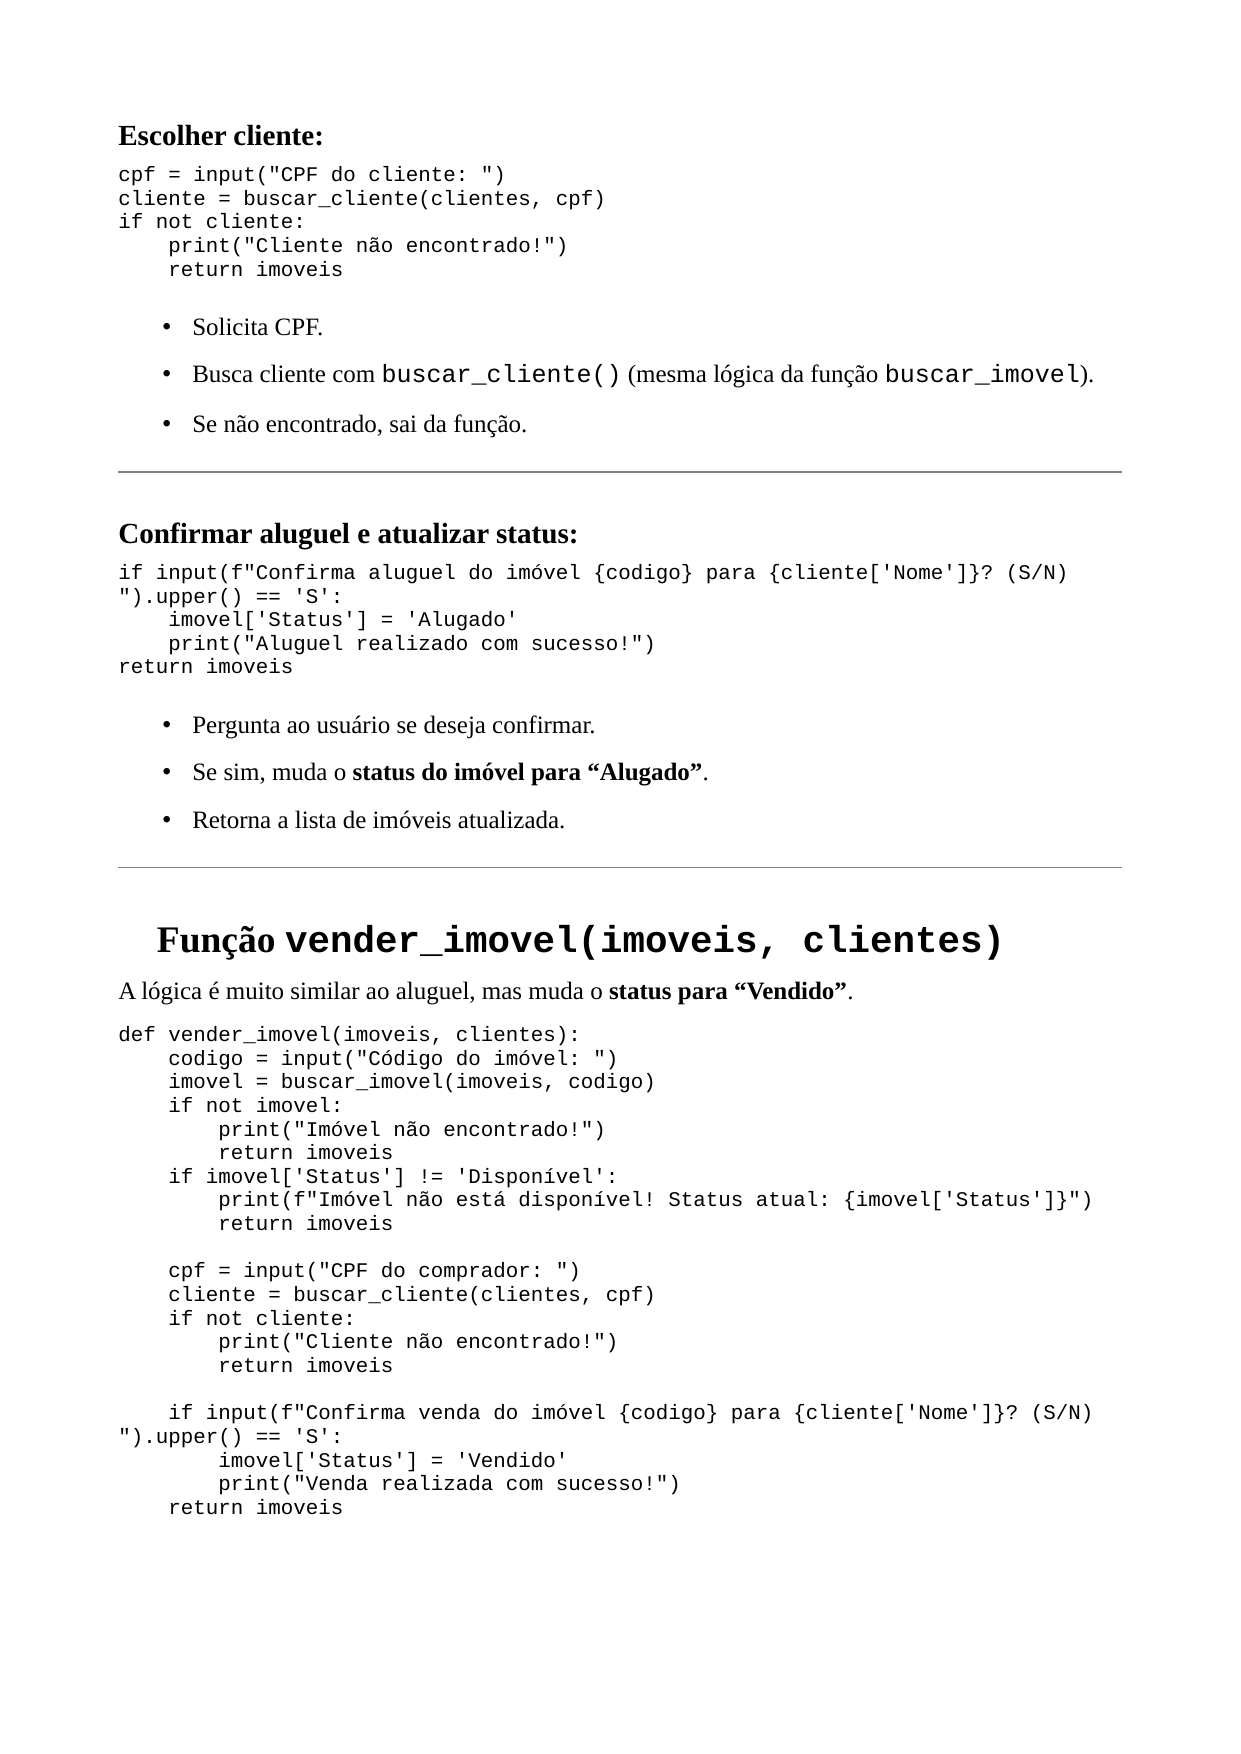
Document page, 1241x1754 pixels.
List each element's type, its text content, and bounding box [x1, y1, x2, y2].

text return imoveis [118, 1213, 1122, 1237]
text if input(f"Confirma aluguel do imóvel {codigo} para {cliente['Nome']}? (S/N) ").upper() == 'S': [118, 562, 1122, 609]
list Retorna a lista de imóveis atualizada. [162, 805, 1122, 834]
text cpf = input("CPF do comprador: ") [118, 1260, 1122, 1284]
text cliente = buscar_cliente(clientes, cpf) [118, 1284, 1122, 1308]
text A lógica é muito similar ao aluguel, mas muda o status para “Vendido”. [118, 976, 1122, 1005]
list Solicita CPF. [162, 312, 1122, 341]
list Se não encontrado, sai da função. [162, 409, 1122, 438]
text return imoveis [118, 259, 1122, 282]
text codigo = input("Código do imóvel: ") [118, 1048, 1122, 1071]
text cliente = buscar_cliente(clientes, cpf) [118, 188, 1122, 211]
list Pergunta ao usuário se deseja confirmar. [162, 710, 1122, 738]
text imovel['Status'] = 'Vendido' [118, 1449, 1122, 1473]
subtitle Escolher cliente: [118, 118, 1122, 152]
text imovel['Status'] = 'Alugado' [118, 609, 1122, 633]
text if not imovel: [118, 1095, 1122, 1118]
subtitle 🔹 Função vender_imovel(imoveis, clientes) [118, 918, 1122, 964]
text return imoveis [118, 1355, 1122, 1379]
text print("Aluguel realizado com sucesso!") [118, 633, 1122, 657]
text cpf = input("CPF do cliente: ") [118, 164, 1122, 188]
text print("Cliente não encontrado!") [118, 235, 1122, 259]
text print(f"Imóvel não está disponível! Status atual: {imovel['Status']}") [118, 1189, 1122, 1213]
text print("Venda realizada com sucesso!") [118, 1473, 1122, 1497]
text if input(f"Confirma venda do imóvel {codigo} para {cliente['Nome']}? (S/N) ").upper() == 'S': [118, 1402, 1122, 1449]
text if imovel['Status'] != 'Disponível': [118, 1166, 1122, 1189]
list Busca cliente com buscar_cliente() (mesma lógica da função buscar_imovel). [162, 359, 1122, 390]
text return imoveis [118, 657, 1122, 680]
text print("Cliente não encontrado!") [118, 1331, 1122, 1355]
text return imoveis [118, 1142, 1122, 1166]
text print("Imóvel não encontrado!") [118, 1118, 1122, 1142]
subtitle Confirmar aluguel e atualizar status: [118, 516, 1122, 549]
list Se sim, muda o status do imóvel para “Alugado”. [162, 757, 1122, 786]
text if not cliente: [118, 1308, 1122, 1331]
text imovel = buscar_imovel(imoveis, codigo) [118, 1071, 1122, 1095]
text def vender_imovel(imoveis, clientes): [118, 1024, 1122, 1048]
text return imoveis [118, 1497, 1122, 1521]
text if not cliente: [118, 211, 1122, 235]
